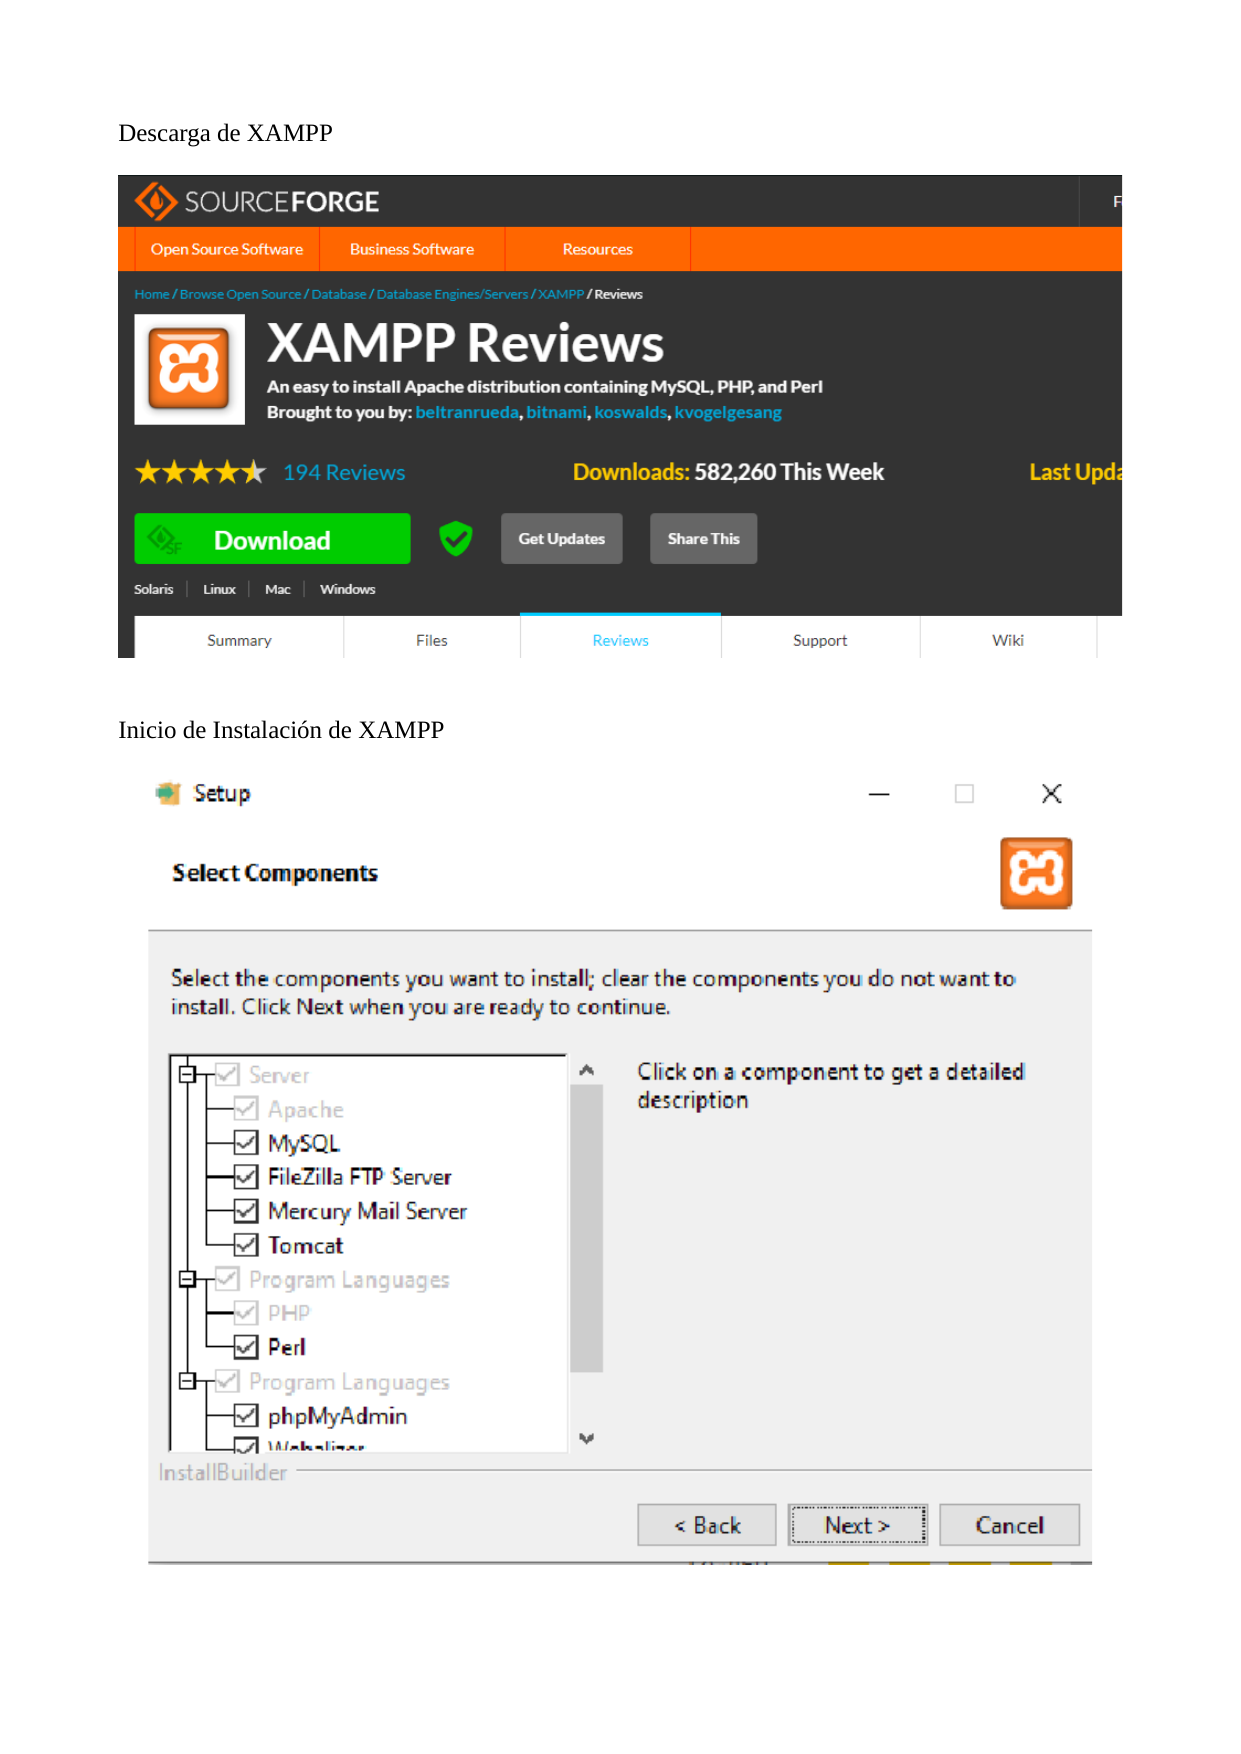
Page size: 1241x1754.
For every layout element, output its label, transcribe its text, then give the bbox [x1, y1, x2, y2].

text Descarga de XAMPP [118, 118, 1122, 147]
picture [118, 175, 1123, 658]
text Inicio de Instalación de XAMPP [118, 715, 1122, 744]
picture [148, 772, 1093, 1565]
